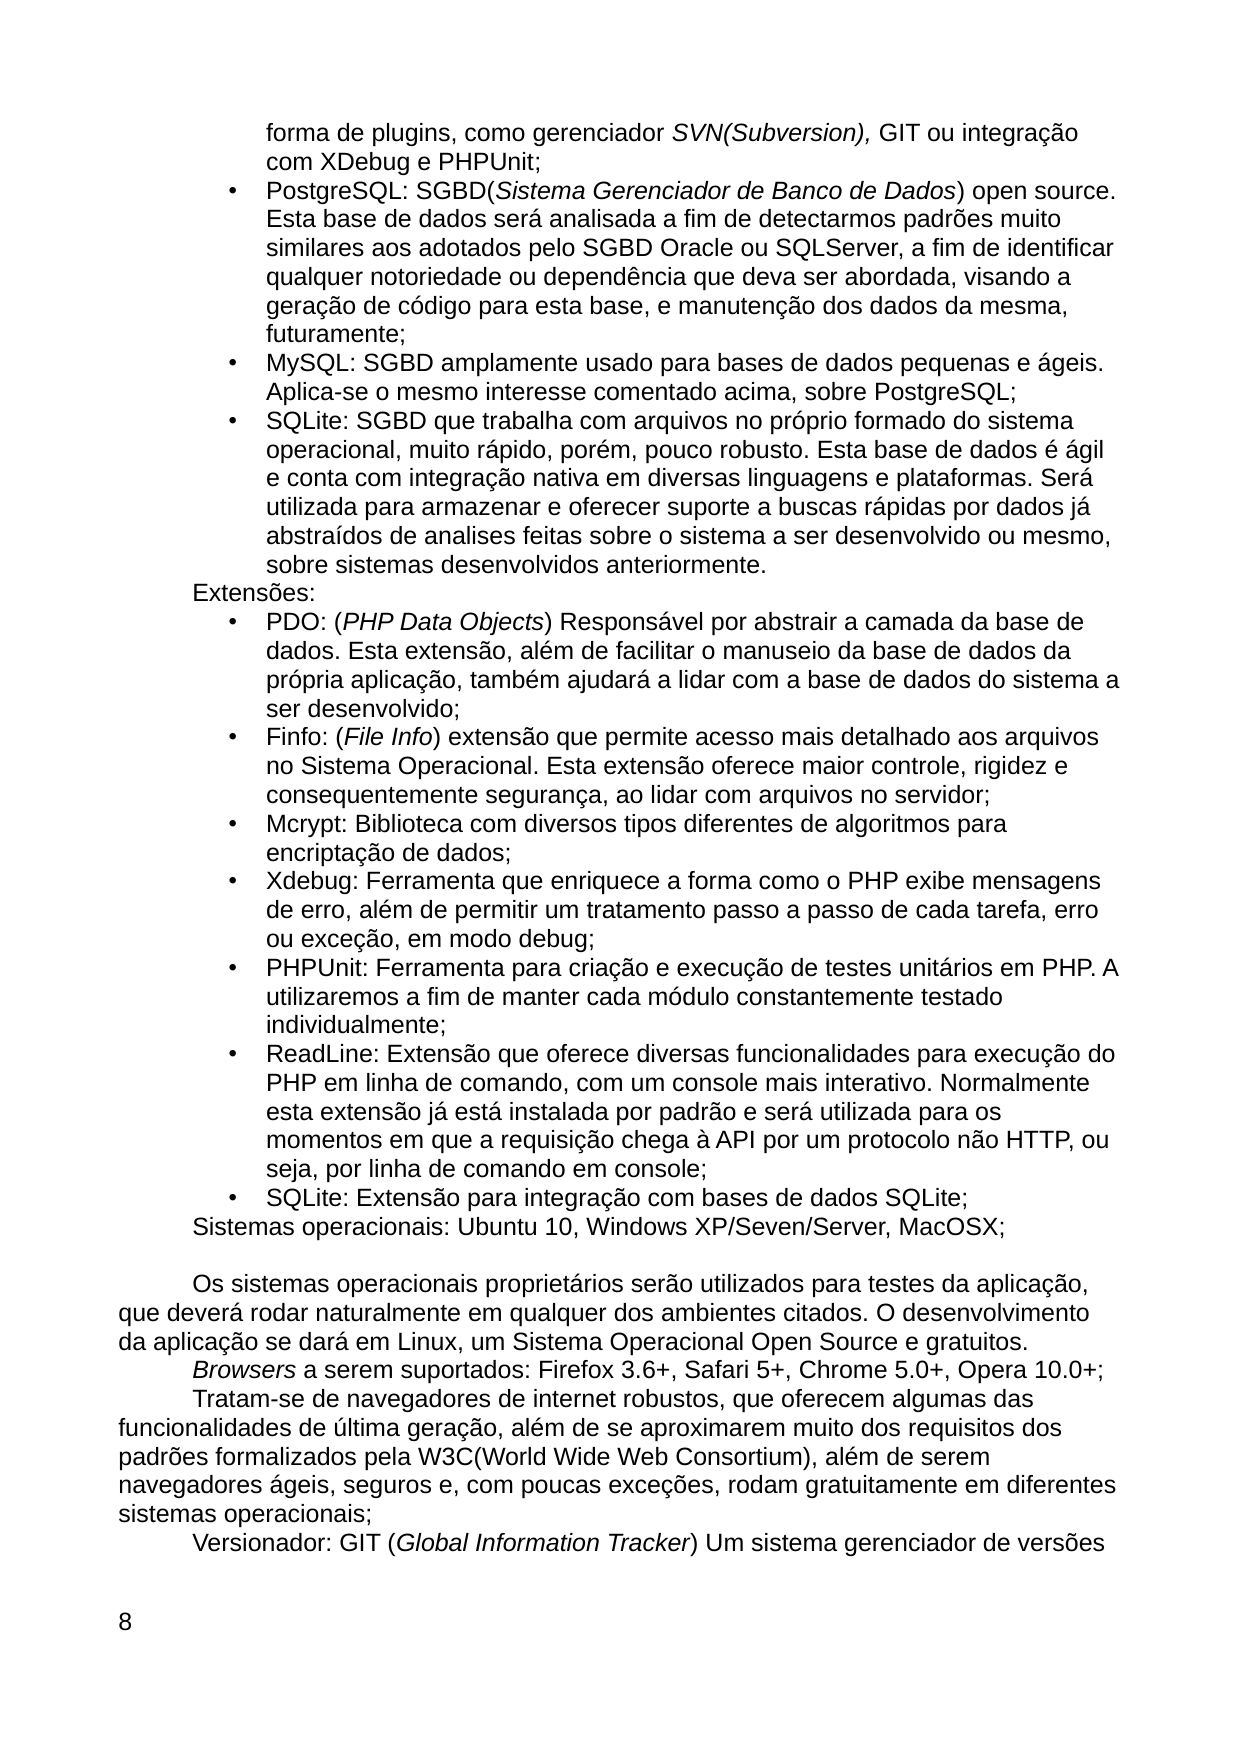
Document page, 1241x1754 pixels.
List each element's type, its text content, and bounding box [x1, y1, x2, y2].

list PDO: (PHP Data Objects) Responsável por abstrair a camada da base de dados. Esta extensão, além de facilitar o manuseio da base de dados da própria aplicação, também ajudará a lidar com a base de dados do sistema a ser desenvolvido; [228, 607, 1122, 722]
list PostgreSQL: SGBD(Sistema Gerenciador de Banco de Dados) open source. Esta base de dados será analisada a fim de detectarmos padrões muito similares aos adotados pelo SGBD Oracle ou SQLServer, a fim de identificar qualquer notoriedade ou dependência que deva ser abordada, visando a geração de código para esta base, e manutenção dos dados da mesma, futuramente; [228, 176, 1122, 348]
list SQLite: SGBD que trabalha com arquivos no próprio formado do sistema operacional, muito rápido, porém, pouco robusto. Esta base de dados é ágil e conta com integração nativa em diversas linguagens e plataformas. Será utilizada para armazenar e oferecer suporte a buscas rápidas por dados já abstraídos de analises feitas sobre o sistema a ser desenvolvido ou mesmo, sobre sistemas desenvolvidos anteriormente. [228, 406, 1122, 578]
list SQLite: Extensão para integração com bases de dados SQLite; [228, 1183, 1122, 1212]
text Browsers a serem suportados: Firefox 3.6+, Safari 5+, Chrome 5.0+, Opera 10.0+; [118, 1355, 1122, 1384]
text Tratam-se de navegadores de internet robustos, que oferecem algumas das funcionalidades de última geração, além de se aproximarem muito dos requisitos dos padrões formalizados pela W3C(World Wide Web Consortium), além de serem navegadores ágeis, seguros e, com poucas exceções, rodam gratuitamente em diferentes sistemas operacionais; [118, 1384, 1122, 1528]
list PHPUnit: Ferramenta para criação e execução de testes unitários em PHP. A utilizaremos a fim de manter cada módulo constantemente testado individualmente; [228, 953, 1122, 1039]
text Os sistemas operacionais proprietários serão utilizados para testes da aplicação, que deverá rodar naturalmente em qualquer dos ambientes citados. O desenvolvimento da aplicação se dará em Linux, um Sistema Operacional Open Source e gratuitos. [118, 1269, 1122, 1355]
text Versionador: GIT (Global Information Tracker) Um sistema gerenciador de versões [118, 1528, 1122, 1557]
list Mcrypt: Biblioteca com diversos tipos diferentes de algoritmos para encriptação de dados; [228, 809, 1122, 866]
list forma de plugins, como gerenciador SVN(Subversion), GIT ou integração com XDebug e PHPUnit; [228, 118, 1122, 176]
list Finfo: (File Info) extensão que permite acesso mais detalhado aos arquivos no Sistema Operacional. Esta extensão oferece maior controle, rigidez e consequentemente segurança, ao lidar com arquivos no servidor; [228, 722, 1122, 809]
list MySQL: SGBD amplamente usado para bases de dados pequenas e ágeis. Aplica-se o mesmo interesse comentado acima, sobre PostgreSQL; [228, 348, 1122, 406]
list Xdebug: Ferramenta que enriquece a forma como o PHP exibe mensagens de erro, além de permitir um tratamento passo a passo de cada tarefa, erro ou exceção, em modo debug; [228, 866, 1122, 953]
list ReadLine: Extensão que oferece diversas funcionalidades para execução do PHP em linha de comando, com um console mais interativo. Normalmente esta extensão já está instalada por padrão e será utilizada para os momentos em que a requisição chega à API por um protocolo não HTTP, ou seja, por linha de comando em console; [228, 1039, 1122, 1183]
text Extensões: [118, 578, 1122, 607]
text Sistemas operacionais: Ubuntu 10, Windows XP/Seven/Server, MacOSX; [118, 1212, 1122, 1240]
